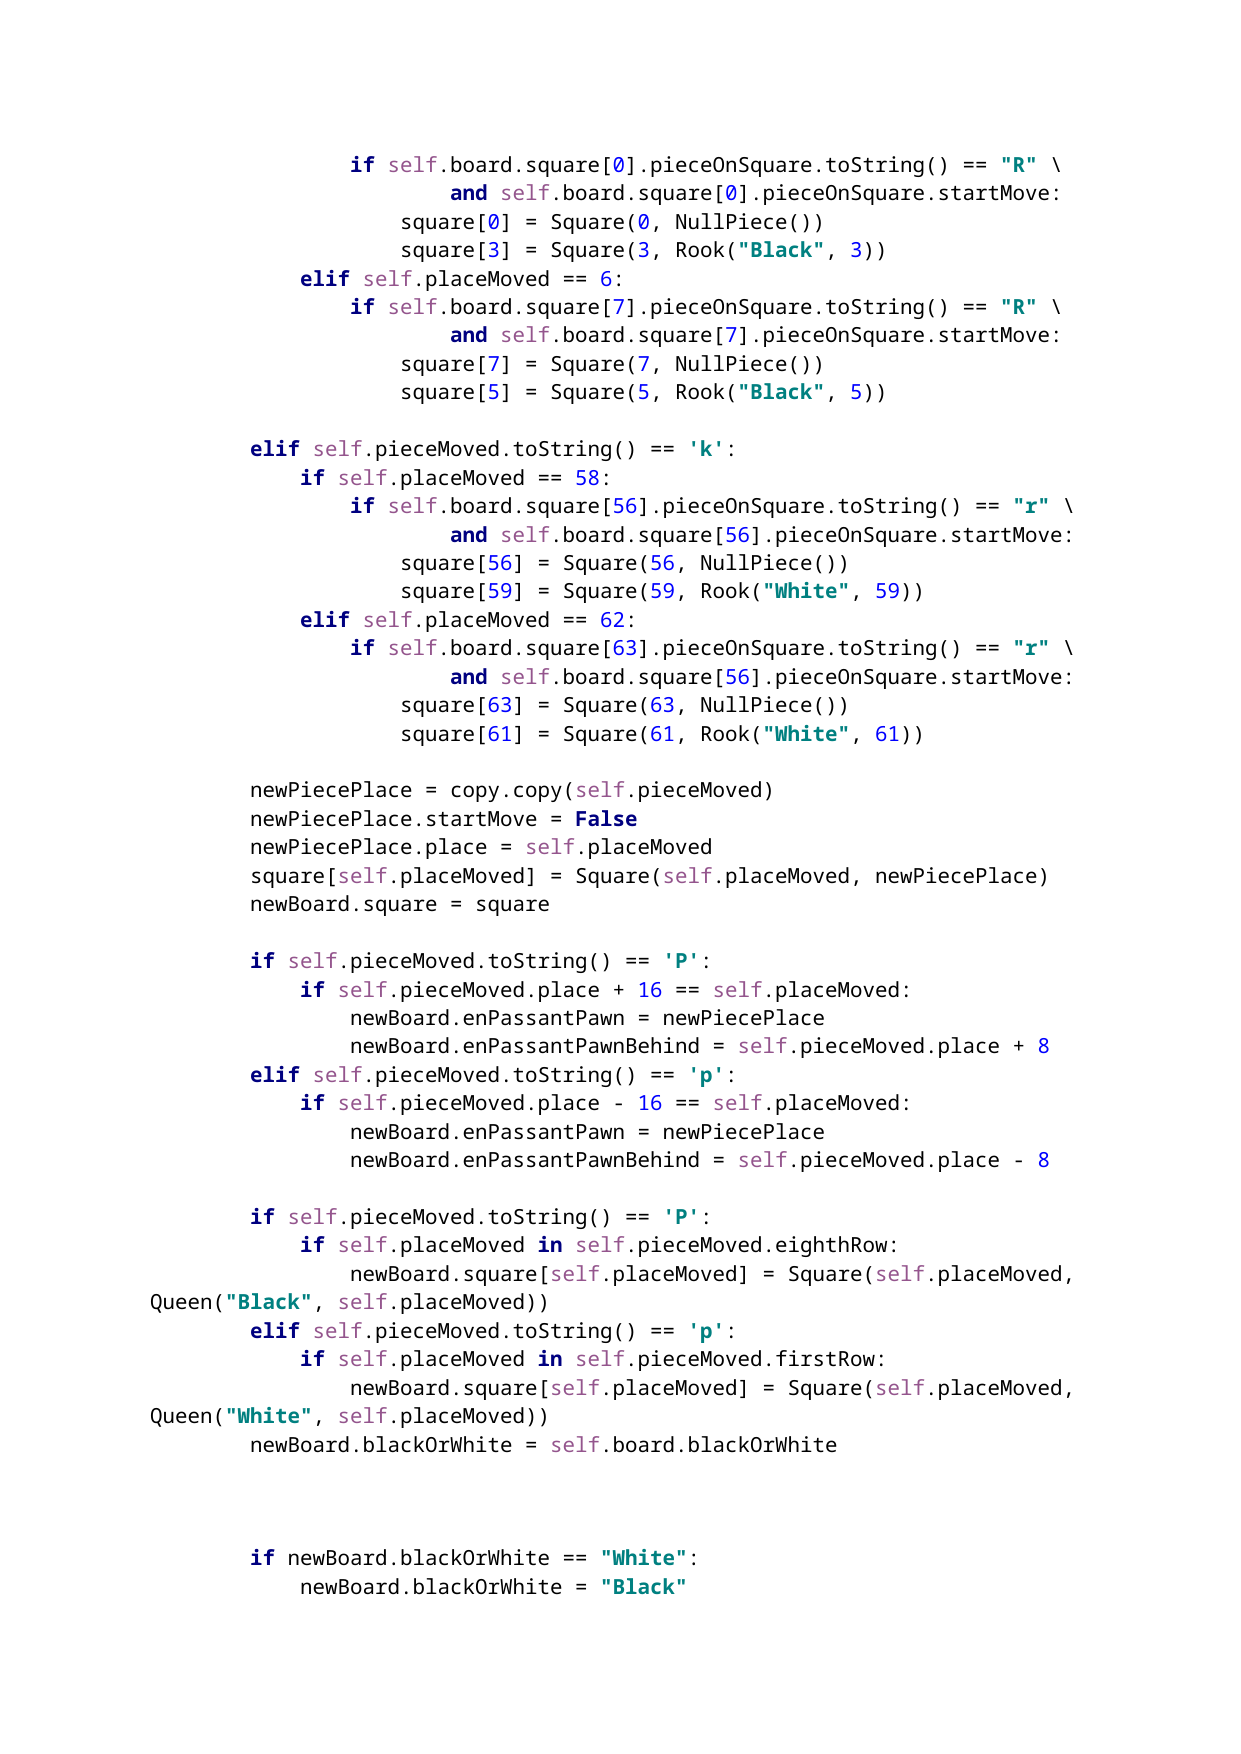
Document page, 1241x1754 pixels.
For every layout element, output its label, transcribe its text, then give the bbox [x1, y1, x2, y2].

text if self.board.square[0].pieceOnSquare.toString() == "R" \ and self.board.square[0].pieceOnSquare.startMove: square[0] = Square(0, NullPiece()) square[3] = Square(3, Rook("Black", 3)) elif self.placeMoved == 6: if self.board.square[7].pieceOnSquare.toString() == "R" \ and self.board.square[7].pieceOnSquare.startMove: square[7] = Square(7, NullPiece()) square[5] = Square(5, Rook("Black", 5)) elif self.pieceMoved.toString() == 'k': if self.placeMoved == 58: if self.board.square[56].pieceOnSquare.toString() == "r" \ and self.board.square[56].pieceOnSquare.startMove: square[56] = Square(56, NullPiece()) square[59] = Square(59, Rook("White", 59)) elif self.placeMoved == 62: if self.board.square[63].pieceOnSquare.toString() == "r" \ and self.board.square[56].pieceOnSquare.startMove: square[63] = Square(63, NullPiece()) square[61] = Square(61, Rook("White", 61)) newPiecePlace = copy.copy(self.pieceMoved) newPiecePlace.startMove = False newPiecePlace.place = self.placeMoved square[self.placeMoved] = Square(self.placeMoved, newPiecePlace) newBoard.square = square if self.pieceMoved.toString() == 'P': if self.pieceMoved.place + 16 == self.placeMoved: newBoard.enPassantPawn = newPiecePlace newBoard.enPassantPawnBehind = self.pieceMoved.place + 8 elif self.pieceMoved.toString() == 'p': if self.pieceMoved.place - 16 == self.placeMoved: newBoard.enPassantPawn = newPiecePlace newBoard.enPassantPawnBehind = self.pieceMoved.place - 8 if self.pieceMoved.toString() == 'P': if self.placeMoved in self.pieceMoved.eighthRow: newBoard.square[self.placeMoved] = Square(self.placeMoved, Queen("Black", self.placeMoved)) elif self.pieceMoved.toString() == 'p': if self.placeMoved in self.pieceMoved.firstRow: newBoard.square[self.placeMoved] = Square(self.placeMoved, Queen("White", self.placeMoved)) newBoard.blackOrWhite = self.board.blackOrWhite if newBoard.blackOrWhite == "White": newBoard.blackOrWhite = "Black" [150, 150, 1090, 1600]
